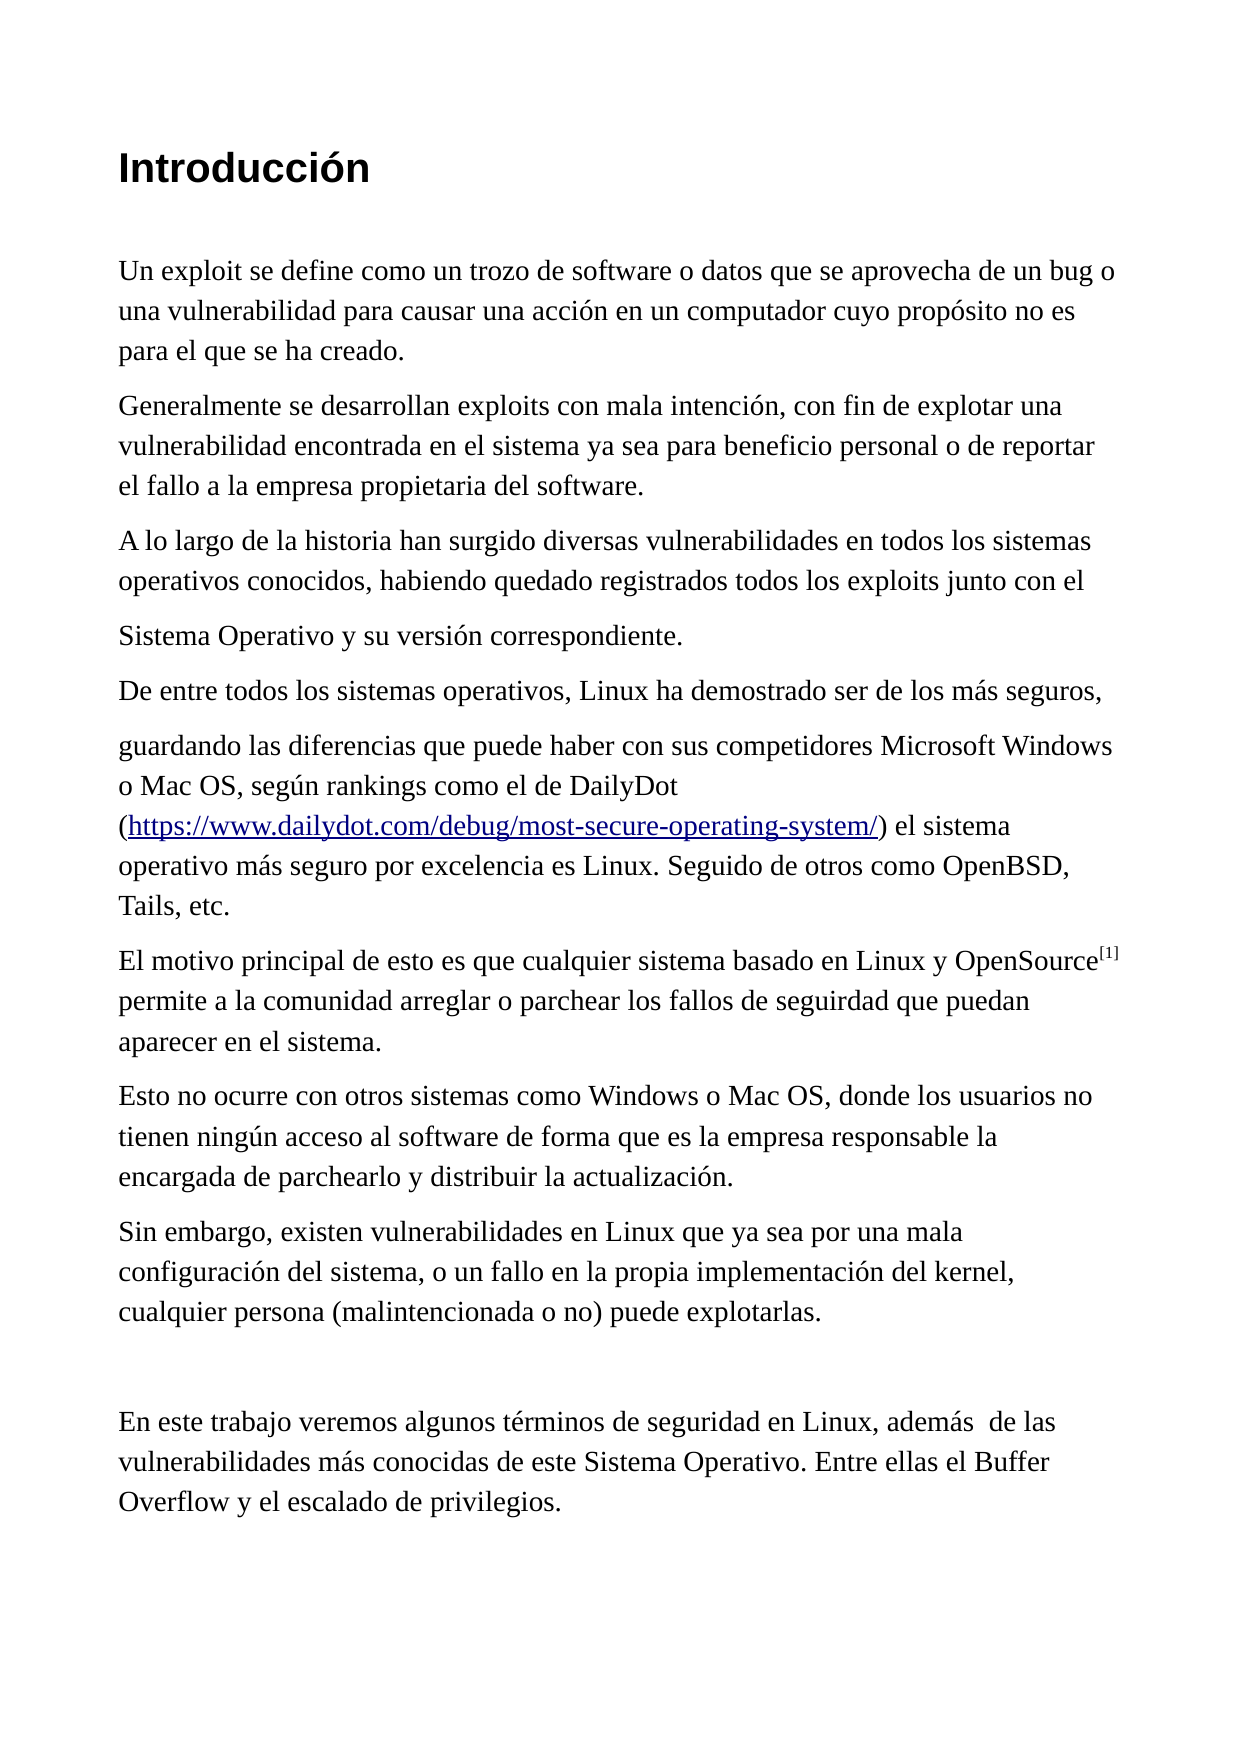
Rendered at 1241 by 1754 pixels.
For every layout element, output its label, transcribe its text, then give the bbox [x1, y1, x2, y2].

text En este trabajo veremos algunos términos de seguridad en Linux, además de las vulnerabilidades más conocidas de este Sistema Operativo. Entre ellas el Buffer Overflow y el escalado de privilegios. [118, 1404, 1122, 1518]
text Generalmente se desarrollan exploits con mala intención, con fin de explotar una vulnerabilidad encontrada en el sistema ya sea para beneficio personal o de reportar el fallo a la empresa propietaria del software. [118, 388, 1122, 502]
text De entre todos los sistemas operativos, Linux ha demostrado ser de los más seguros, [118, 673, 1122, 706]
text El motivo principal de esto es que cualquier sistema basado en Linux y OpenSource[1] permite a la comunidad arreglar o parchear los fallos de seguirdad que puedan aparecer en el sistema. [118, 943, 1122, 1057]
text A lo largo de la historia han surgido diversas vulnerabilidades en todos los sistemas operativos conocidos, habiendo quedado registrados todos los exploits junto con el [118, 523, 1122, 597]
text Un exploit se define como un trozo de software o datos que se aprovecha de un bug o una vulnerabilidad para causar una acción en un computador cuyo propósito no es para el que se ha creado. [118, 253, 1122, 367]
text guardando las diferencias que puede haber con sus competidores Microsoft Windows o Mac OS, según rankings como el de DailyDot (https://www.dailydot.com/debug/most-secure-operating-system/) el sistema operativo más seguro por excelencia es Linux. Seguido de otros como OpenBSD, Tails, etc. [118, 728, 1122, 922]
text Sin embargo, existen vulnerabilidades en Linux que ya sea por una mala configuración del sistema, o un fallo en la propia implementación del kernel, cualquier persona (malintencionada o no) puede explotarlas. [118, 1214, 1122, 1328]
text Sistema Operativo y su versión correspondiente. [118, 618, 1122, 652]
subtitle Introducción [118, 143, 1122, 191]
text Esto no ocurre con otros sistemas como Windows o Mac OS, donde los usuarios no tienen ningún acceso al software de forma que es la empresa responsable la encargada de parchearlo y distribuir la actualización. [118, 1078, 1122, 1192]
